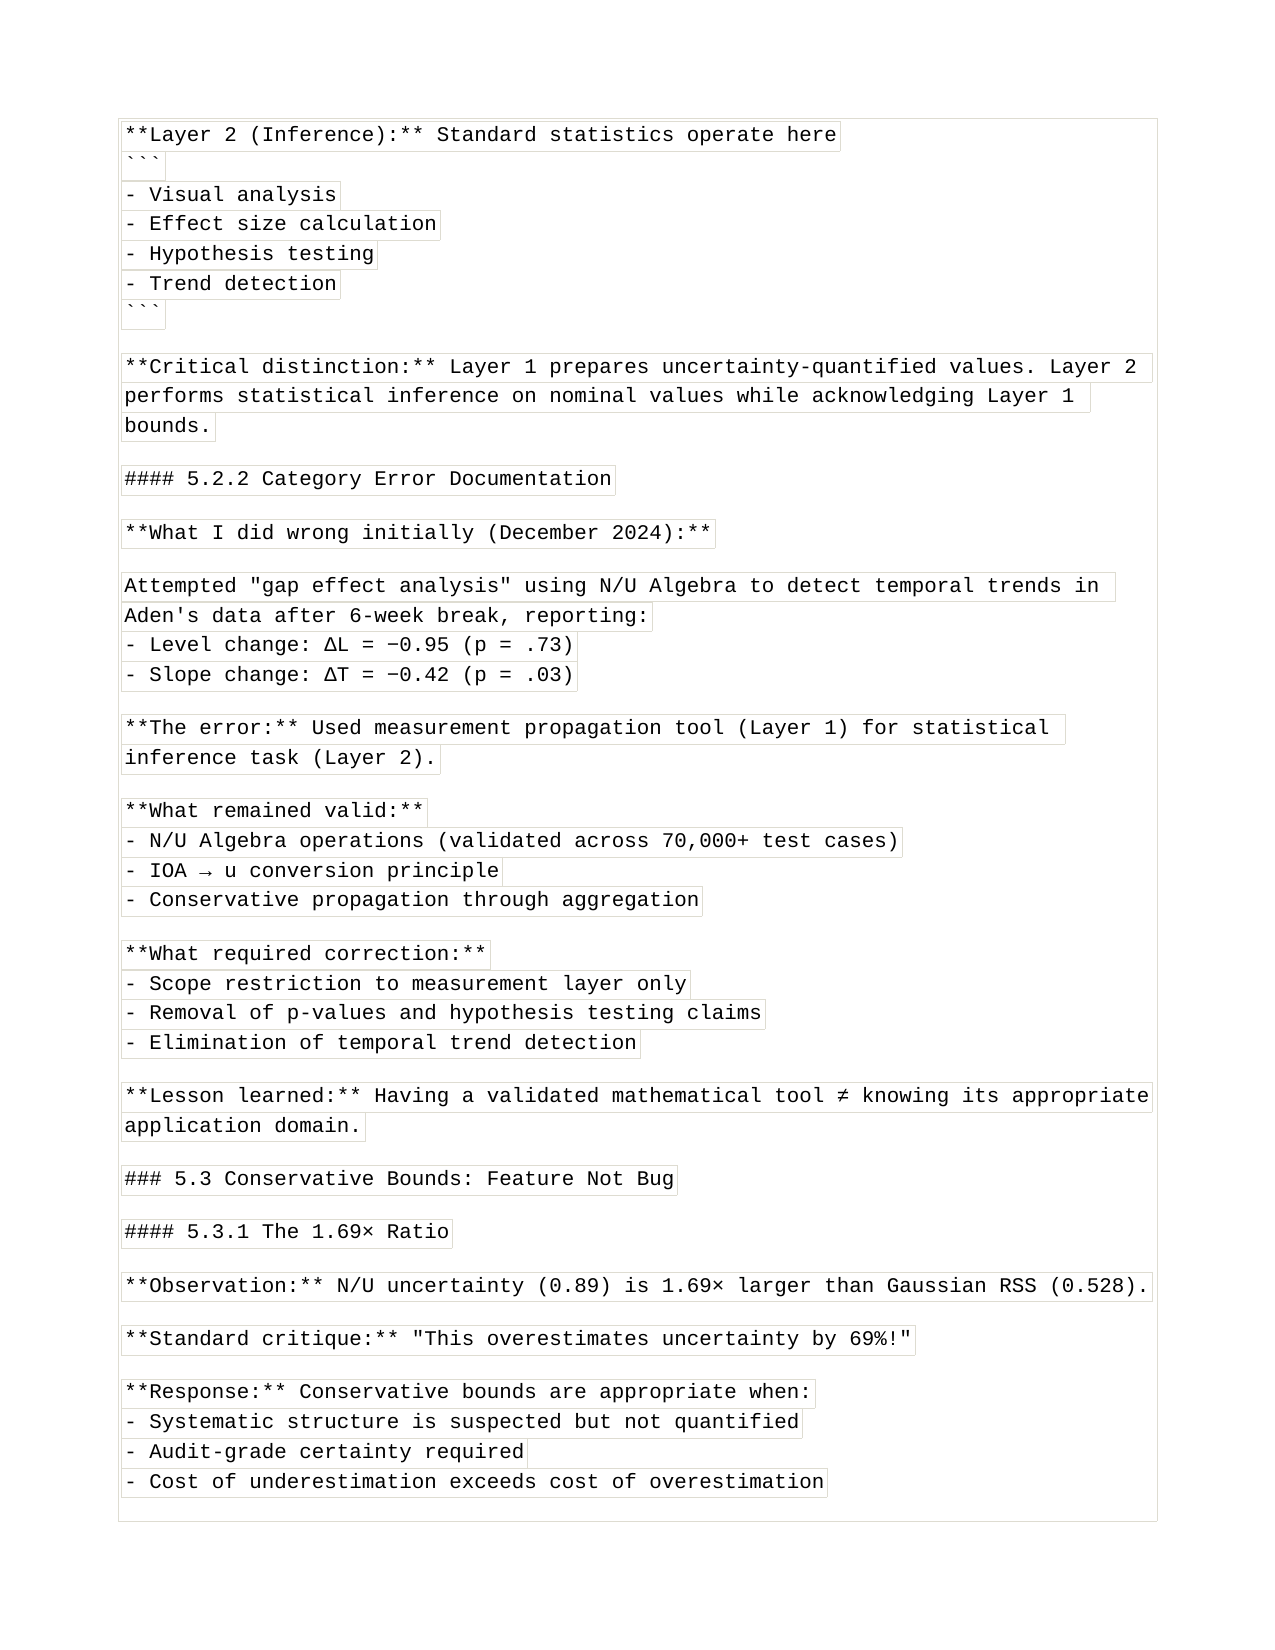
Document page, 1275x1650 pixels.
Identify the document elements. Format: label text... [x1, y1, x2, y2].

text - Visual analysis [122, 182, 340, 207]
text ``` [122, 296, 1157, 329]
text - Cost of underestimation exceeds cost of overestimation [122, 1464, 527, 1468]
text - Slope change: ΔT = −0.42 (p = .03) [122, 662, 577, 691]
text - Trend detection [122, 271, 340, 296]
text - Effect size calculation [341, 207, 1157, 237]
text #### 5.3.1 The 1.69× Ratio [119, 1216, 1157, 1248]
text - Visual analysis [166, 177, 1157, 207]
text [341, 267, 1157, 296]
text - Elimination of temporal trend detection [122, 1026, 1157, 1058]
text - Audit-grade certainty required [122, 1439, 527, 1464]
text **Standard critique:** "This overestimates uncertainty by 69%!" [119, 1322, 1157, 1355]
text - Cost of underestimation exceeds cost of overestimation [528, 1464, 1157, 1497]
text - Level change: ΔL = −0.95 (p = .73) [122, 632, 577, 658]
text **Response:** Conservative bounds are appropriate when: [119, 1376, 1157, 1405]
text - N/U Algebra operations (validated across 70,000+ test cases) [122, 828, 902, 854]
text [578, 658, 1157, 691]
text Attempted "gap effect analysis" using N/U Algebra to detect temporal trends in Aden's data after 6-week break, reporting: [119, 569, 1157, 628]
text - IOA → u conversion principle [122, 858, 502, 883]
text **What I did wrong initially (December 2024):** [119, 516, 1157, 548]
text - Hypothesis testing [122, 237, 1157, 267]
text - Conservative propagation through aggregation [503, 883, 1157, 916]
text - Conservative propagation through aggregation [122, 887, 702, 916]
text [503, 854, 1157, 883]
text **Critical distinction:** Layer 1 prepares uncertainty-quantified values. Layer 2 performs statistical inference on nominal values while acknowledging Layer 1 bounds. [119, 349, 1157, 442]
text **Observation:** N/U uncertainty (0.89) is 1.69× larger than Gaussian RSS (0.528). [119, 1269, 1157, 1302]
text [578, 628, 1157, 658]
text [528, 1435, 1157, 1464]
text **What required correction:** [119, 937, 1157, 966]
text **Layer 2 (Inference):** Standard statistics operate here [119, 119, 1157, 148]
text **Lesson learned:** Having a validated mathematical tool ≠ knowing its appropriate application domain. [119, 1079, 1157, 1142]
text - Effect size calculation [122, 211, 440, 237]
text - N/U Algebra operations (validated across 70,000+ test cases) [428, 824, 1157, 854]
text - Cost of underestimation exceeds cost of overestimation [122, 1469, 827, 1497]
text #### 5.2.2 Category Error Documentation [119, 462, 1157, 495]
text **The error:** Used measurement propagation tool (Layer 1) for statistical inference task (Layer 2). [119, 711, 1157, 774]
text - Scope restriction to measurement layer only [491, 966, 1157, 996]
text - Scope restriction to measurement layer only [122, 971, 690, 996]
text - Systematic structure is suspected but not quantified [122, 1405, 1157, 1435]
text - Removal of p-values and hypothesis testing claims [691, 996, 1157, 1026]
text ``` [122, 148, 1157, 177]
text ### 5.3 Conservative Bounds: Feature Not Bug [119, 1162, 1157, 1195]
text **What remained valid:** [119, 794, 1157, 824]
text - Removal of p-values and hypothesis testing claims [122, 1000, 765, 1026]
